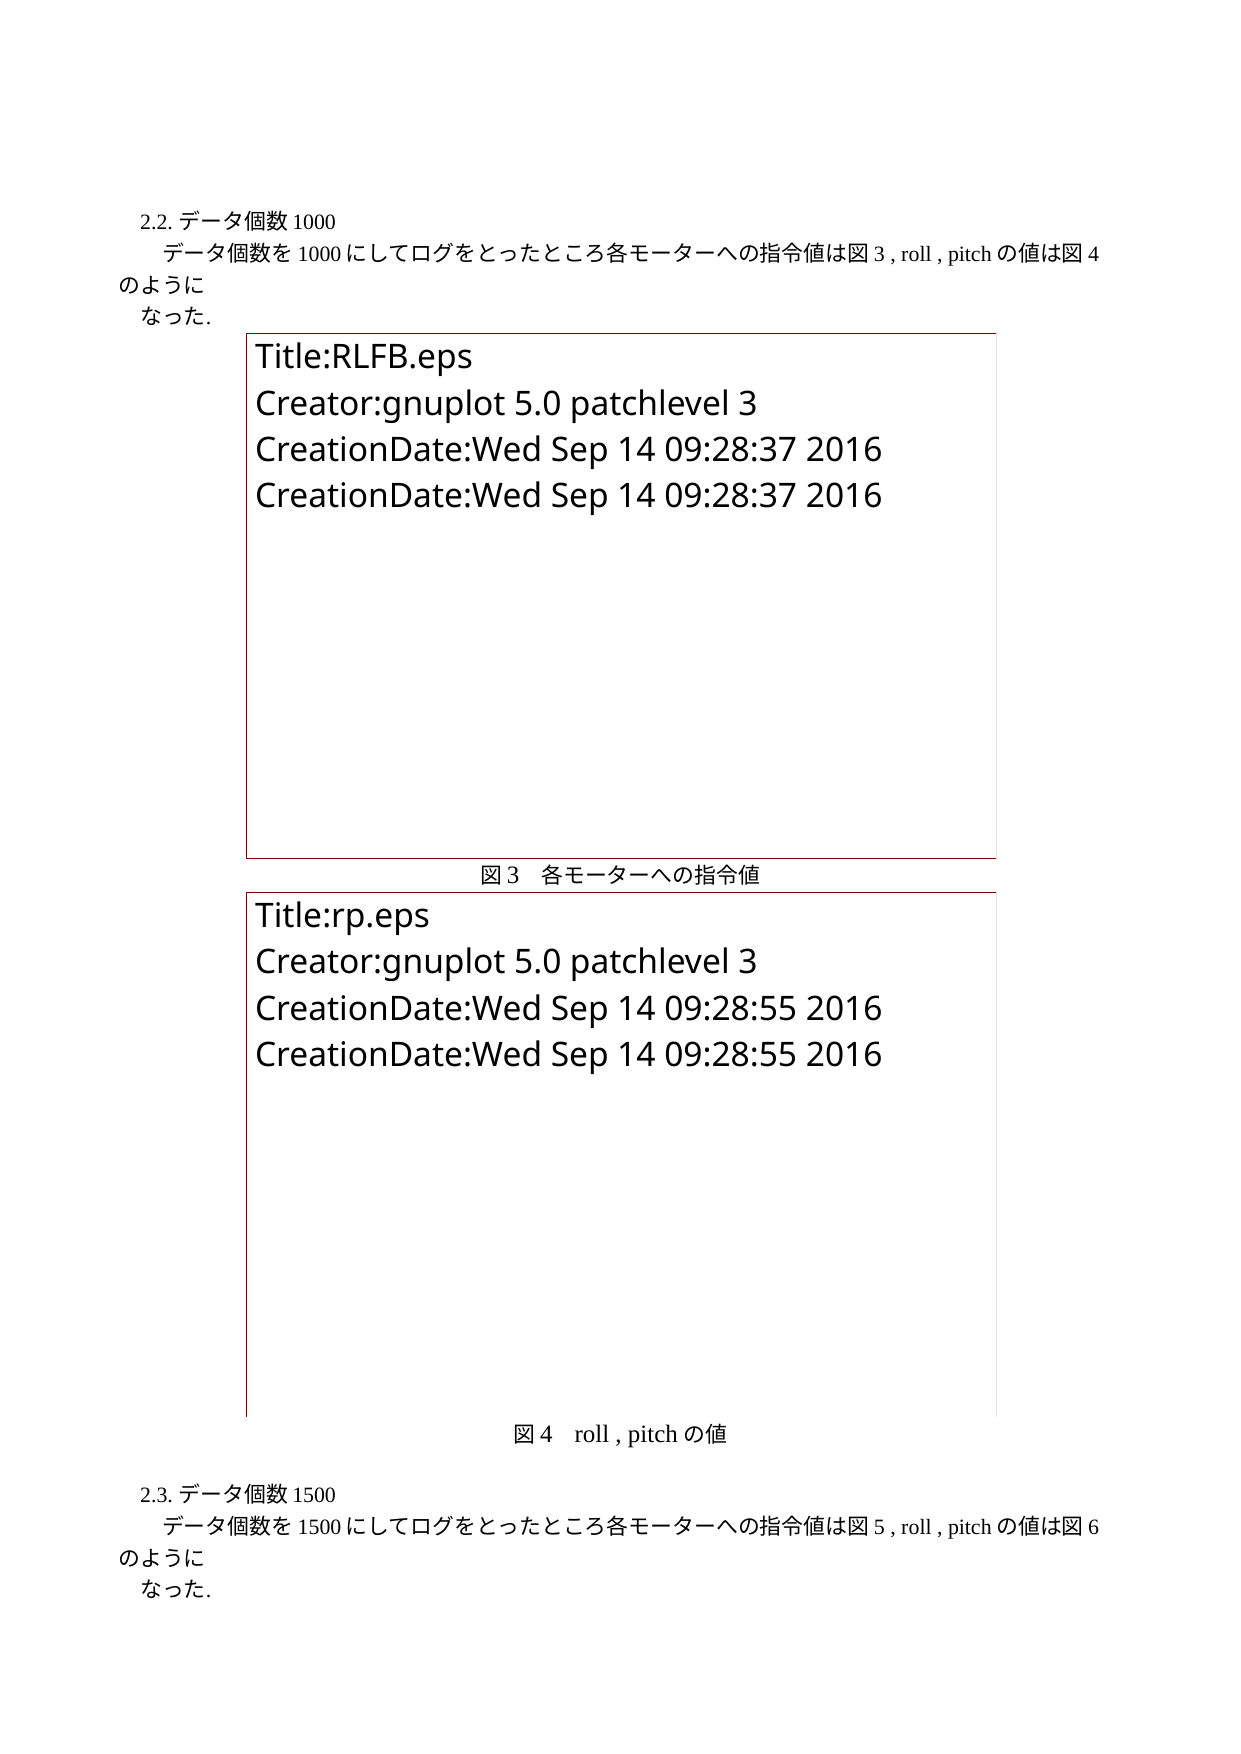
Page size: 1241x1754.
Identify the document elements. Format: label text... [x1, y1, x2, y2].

text データ個数を1000にしてログをとったところ各モーターへの指令値は図3 , roll , pitchの値は図4のように [118, 236, 1122, 299]
text 2.2. データ個数1000 [118, 204, 1122, 236]
text なった. [118, 1572, 1122, 1604]
text 図4 roll , pitchの値 [118, 890, 1122, 1448]
text 2.3. データ個数1500 [118, 1477, 1122, 1509]
text データ個数を1500にしてログをとったところ各モーターへの指令値は図5 , roll , pitchの値は図6のように [118, 1509, 1122, 1572]
text なった. [118, 299, 1122, 331]
text 図3 各モーターへの指令値 [118, 331, 1122, 890]
